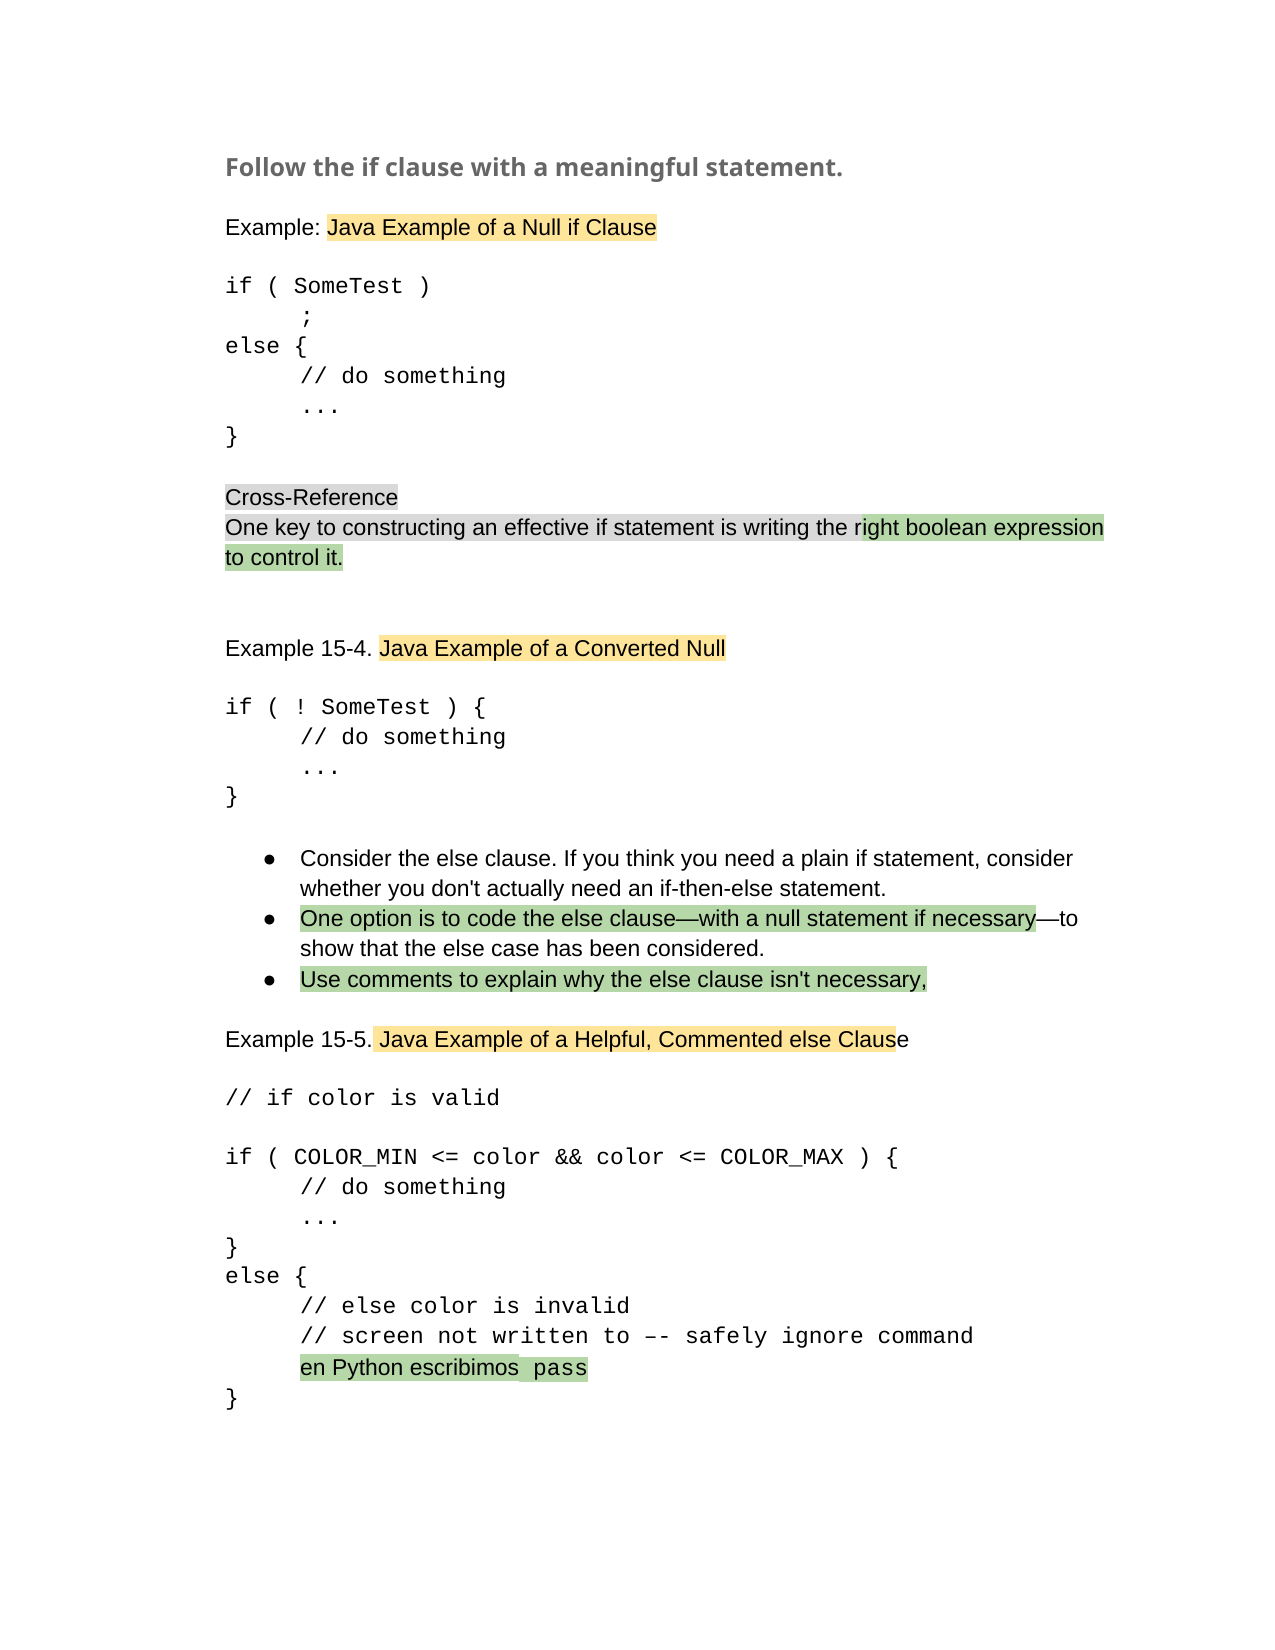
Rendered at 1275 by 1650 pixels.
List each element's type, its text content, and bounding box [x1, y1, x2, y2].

subtitle Follow the if clause with a meaningful statement. [150, 150, 1125, 184]
text } [150, 424, 1125, 450]
text One key to constructing an effective if statement is writing the right boolean expression to control it. [225, 514, 1125, 571]
list Consider the else clause. If you think you need a plain if statement, consider whether you don't actually need an if-then-else statement. [262, 845, 1125, 901]
text Example 15-5. Java Example of a Helpful, Commented else Clause [150, 1026, 1125, 1052]
text // else color is invalid [225, 1294, 1125, 1321]
text Example: Java Example of a Null if Clause [150, 214, 1125, 241]
text en Python escribimos pass [225, 1354, 1125, 1382]
text } [225, 785, 1125, 811]
list One option is to code the else clause—with a null statement if necessary—to show that the else case has been considered. [262, 905, 1125, 962]
text // do something [225, 1175, 1125, 1201]
text ... [225, 1205, 1125, 1231]
text Example 15-4. Java Example of a Converted Null [225, 635, 1125, 661]
text else { [225, 1265, 1125, 1291]
text if ( ! SomeTest ) { [225, 695, 1125, 721]
text Cross-Reference [225, 484, 1125, 510]
text ; [225, 305, 1125, 331]
text ... [225, 755, 1125, 781]
text // do something [225, 364, 1125, 390]
text } [225, 1387, 1125, 1413]
list Use comments to explain why the else clause isn't necessary, [262, 966, 1125, 992]
text // do something [225, 725, 1125, 751]
text if ( SomeTest ) [150, 275, 1125, 301]
text if ( COLOR_MIN <= color && color <= COLOR_MAX ) { [225, 1146, 1125, 1172]
text } [225, 1235, 1125, 1261]
text // if color is valid [225, 1086, 1125, 1112]
text else { [150, 334, 1125, 361]
text // screen not written to –- safely ignore command [225, 1324, 1125, 1350]
text ... [225, 394, 1125, 420]
